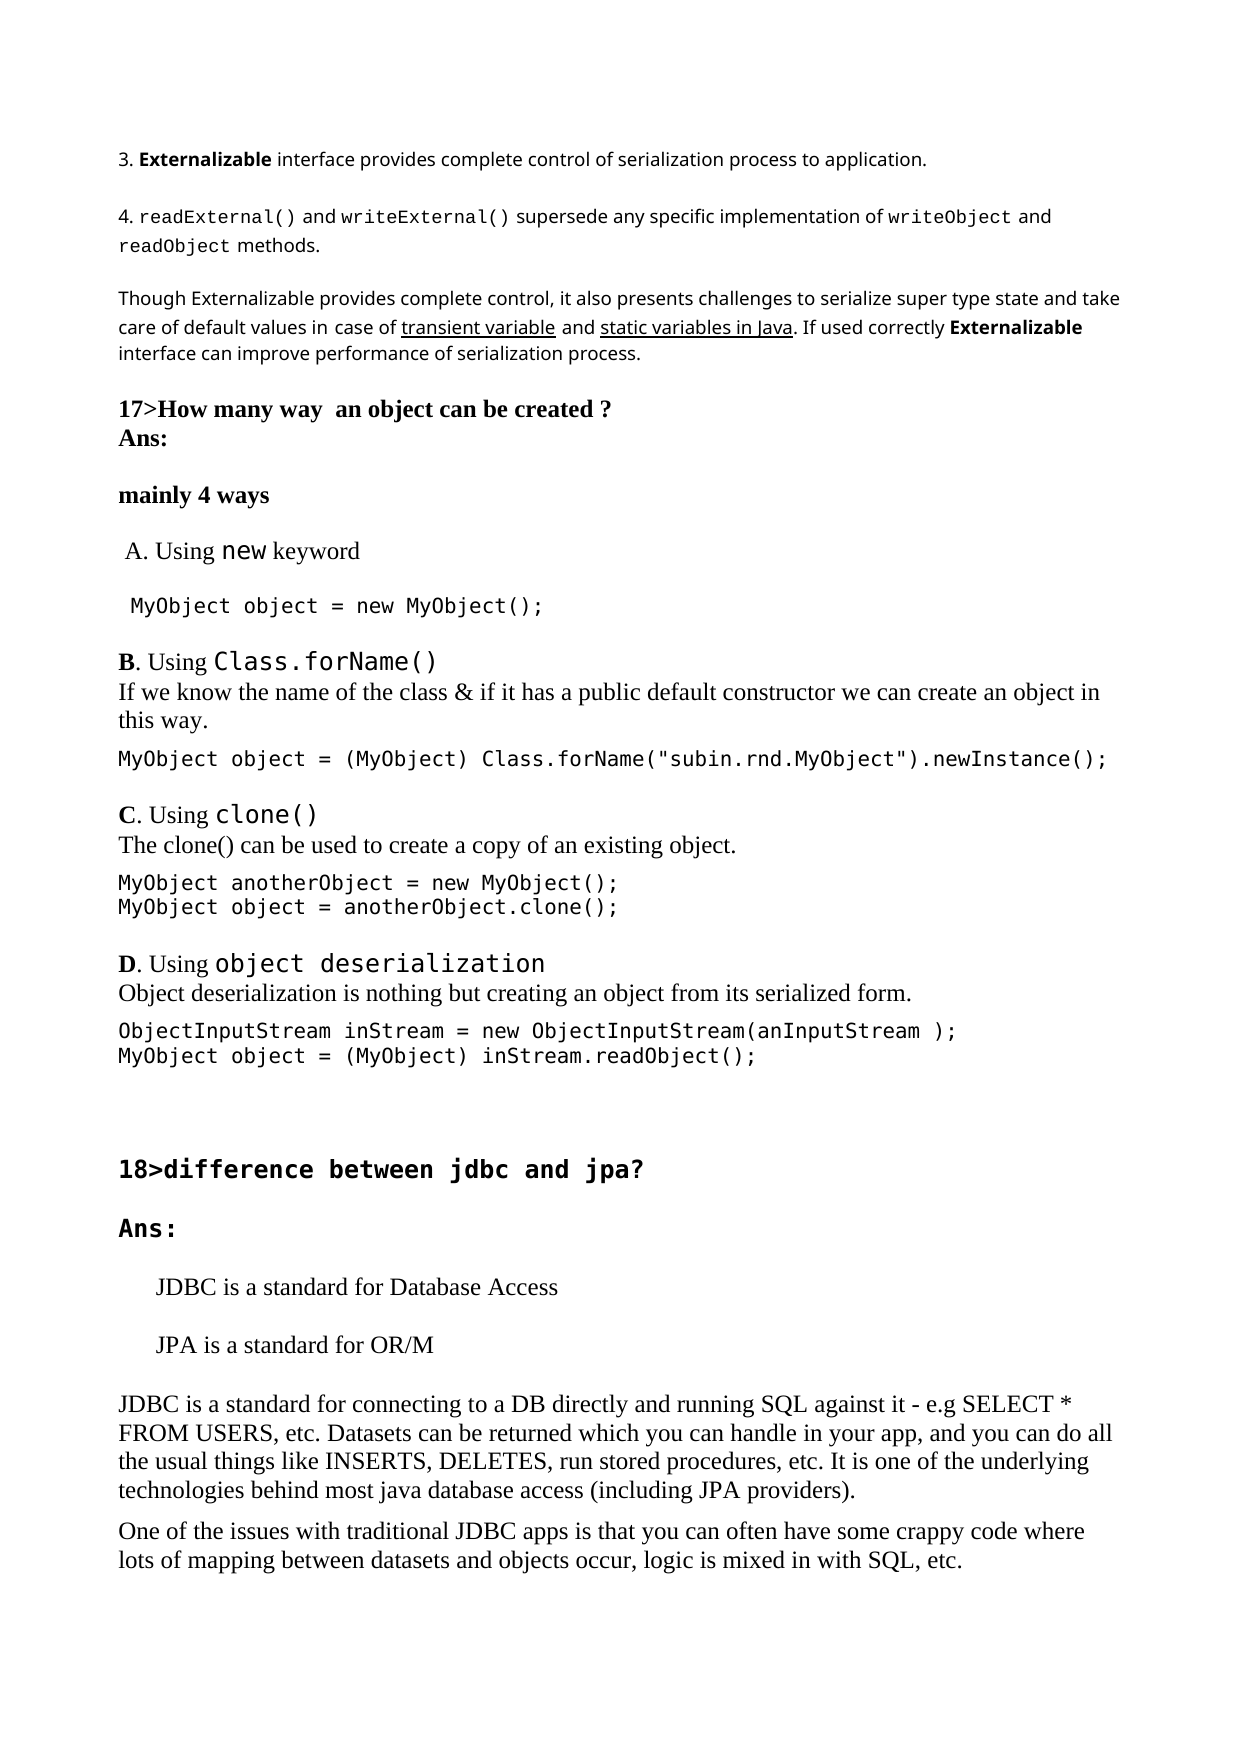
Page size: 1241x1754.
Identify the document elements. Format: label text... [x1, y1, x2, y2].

text Ans: [118, 423, 1122, 452]
text 4. readExternal() and writeExternal() supersede any specific implementation of writeObject and readObject methods. [118, 200, 1122, 258]
text JDBC is a standard for connecting to a DB directly and running SQL against it - e.g SELECT * FROM USERS, etc. Datasets can be returned which you can handle in your app, and you can do all the usual things like INSERTS, DELETES, run stored procedures, etc. It is one of the underlying technologies behind most java database access (including JPA providers). [118, 1389, 1122, 1504]
text 17>How many way an object can be created ? [118, 365, 1122, 423]
text MyObject object = (MyObject) Class.forName("subin.rnd.MyObject").newInstance(); [118, 747, 1122, 771]
text MyObject object = anotherObject.clone(); [118, 895, 1122, 919]
text MyObject object = new MyObject(); [118, 594, 1122, 618]
text JDBC is a standard for Database Access [118, 1272, 1122, 1301]
text 3. Externalizable interface provides complete control of serialization process to application. [118, 146, 1122, 172]
text MyObject anotherObject = new MyObject(); [118, 871, 1122, 895]
text D. Using object deserialization Object deserialization is nothing but creating an object from its serialized form. [118, 949, 1122, 1007]
text ObjectInputStream inStream = new ObjectInputStream(anInputStream ); [118, 1019, 1122, 1044]
text mainly 4 ways [118, 480, 1122, 508]
text 18>difference between jdbc and jpa? [118, 1155, 1122, 1184]
text Ans: [118, 1214, 1122, 1243]
text B. Using Class.forName() If we know the name of the class & if it has a public default constructor we can create an object in this way. [118, 647, 1122, 734]
text MyObject object = (MyObject) inStream.readObject(); [118, 1044, 1122, 1068]
text One of the issues with traditional JDBC apps is that you can often have some crappy code where lots of mapping between datasets and objects occur, logic is mixed in with SQL, etc. [118, 1516, 1122, 1574]
text Though Externalizable provides complete control, it also presents challenges to serialize super type state and take care of default values in case of transient variable and static variables in Java. If used correctly Externalizable interface can improve performance of serialization process. [118, 286, 1122, 365]
text C. Using clone() The clone() can be used to create a copy of an existing object. [118, 801, 1122, 858]
text JPA is a standard for OR/M [118, 1331, 1122, 1359]
text A. Using new keyword [118, 536, 1122, 594]
